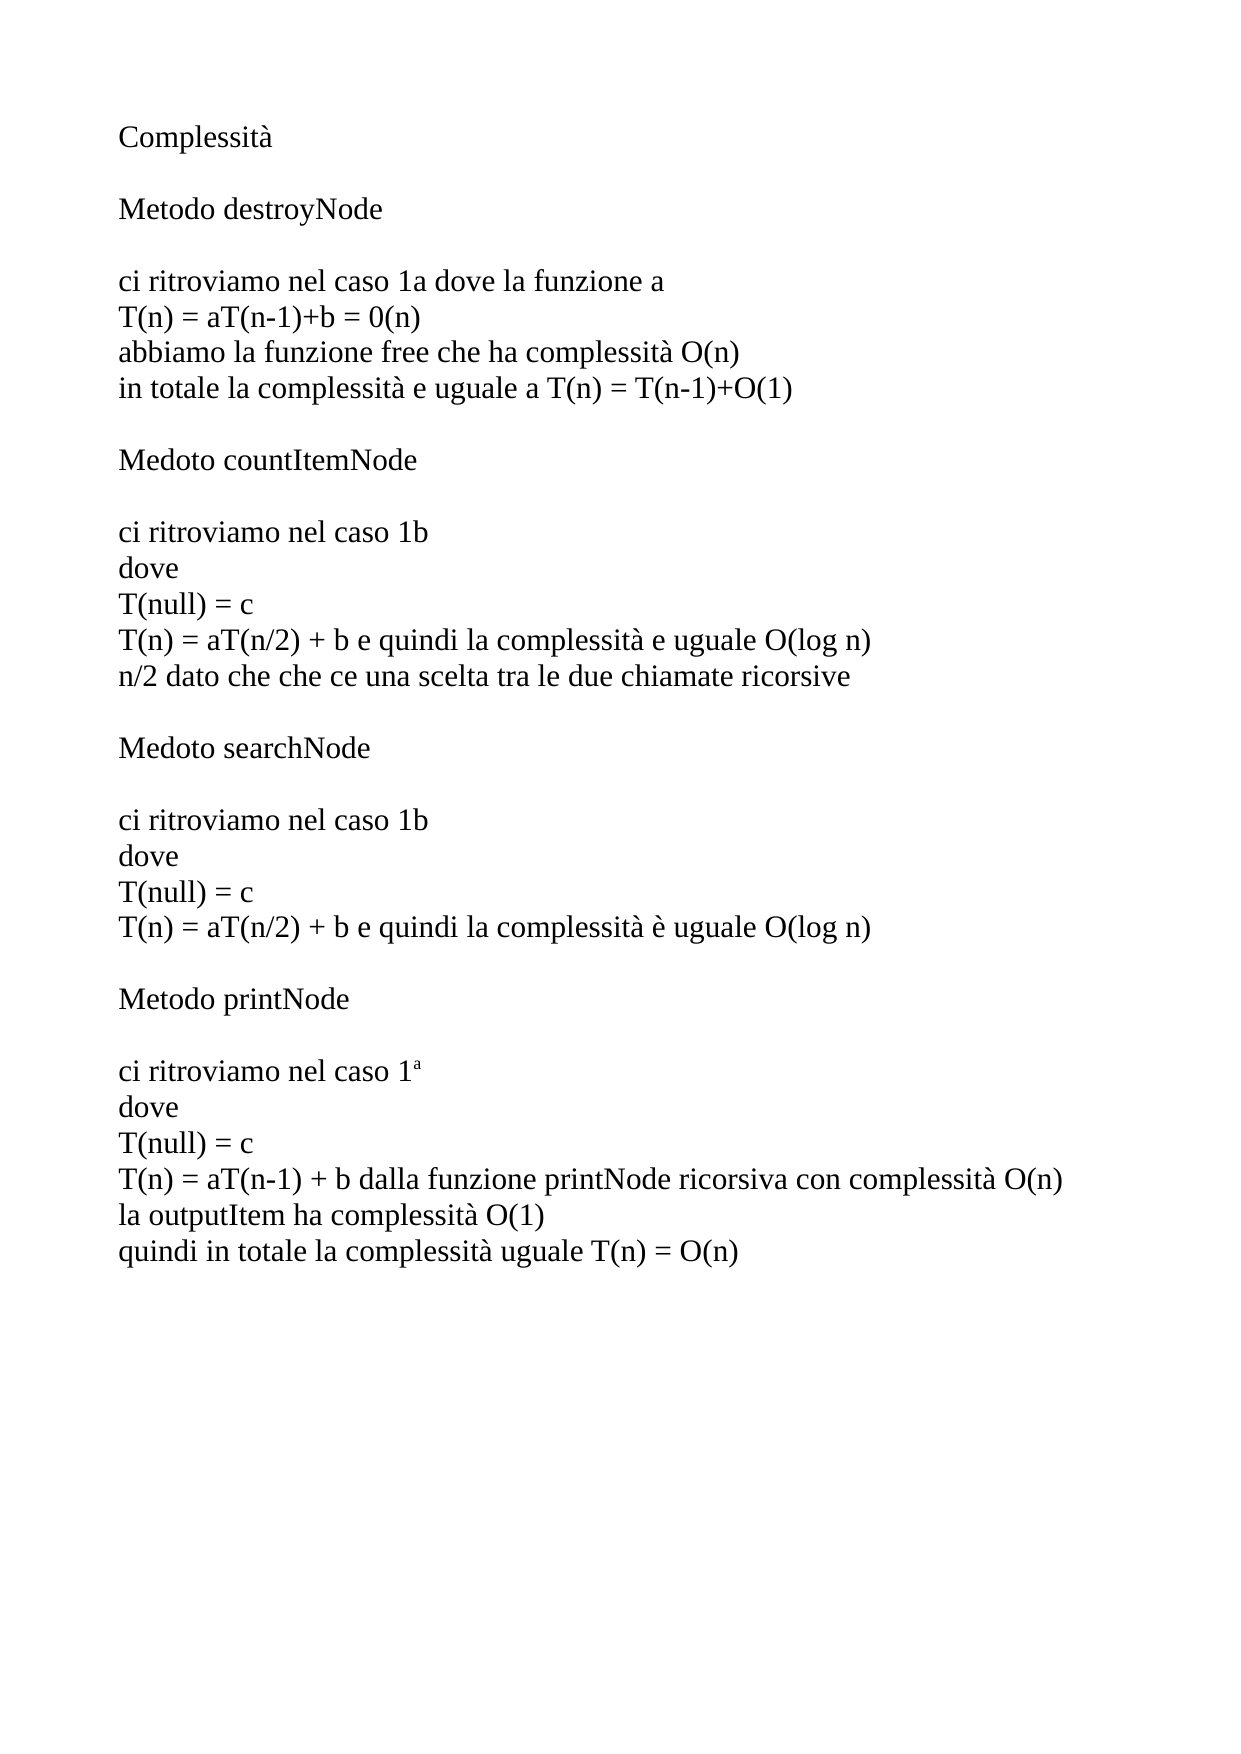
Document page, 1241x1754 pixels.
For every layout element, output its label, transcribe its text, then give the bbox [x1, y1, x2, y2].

text n/2 dato che che ce una scelta tra le due chiamate ricorsive [118, 657, 1122, 693]
text T(n) = aT(n/2) + b e quindi la complessità è uguale O(log n) [118, 909, 1122, 945]
text dove [118, 837, 1122, 873]
text Medoto countItemNode [118, 442, 1122, 477]
text quindi in totale la complessità uguale T(n) = O(n) [118, 1232, 1122, 1268]
text la outputItem ha complessità O(1) [118, 1196, 1122, 1232]
text T(null) = c [118, 873, 1122, 909]
text T(n) = aT(n-1)+b = 0(n) [118, 298, 1122, 334]
text Medoto searchNode [118, 729, 1122, 765]
text abbiamo la funzione free che ha complessità O(n) [118, 334, 1122, 370]
text ci ritroviamo nel caso 1b [118, 513, 1122, 549]
text dove [118, 1088, 1122, 1124]
text Metodo printNode [118, 981, 1122, 1017]
text Complessità [118, 118, 1122, 154]
text T(n) = aT(n/2) + b e quindi la complessità e uguale O(log n) [118, 621, 1122, 657]
text dove [118, 549, 1122, 585]
text T(null) = c [118, 1124, 1122, 1160]
text T(n) = aT(n-1) + b dalla funzione printNode ricorsiva con complessità O(n) [118, 1160, 1122, 1196]
text ci ritroviamo nel caso 1b [118, 801, 1122, 837]
text ci ritroviamo nel caso 1a [118, 1052, 1122, 1088]
text in totale la complessità e uguale a T(n) = T(n-1)+O(1) [118, 370, 1122, 406]
text ci ritroviamo nel caso 1a dove la funzione a [118, 262, 1122, 298]
text Metodo destroyNode [118, 190, 1122, 226]
text T(null) = c [118, 585, 1122, 621]
